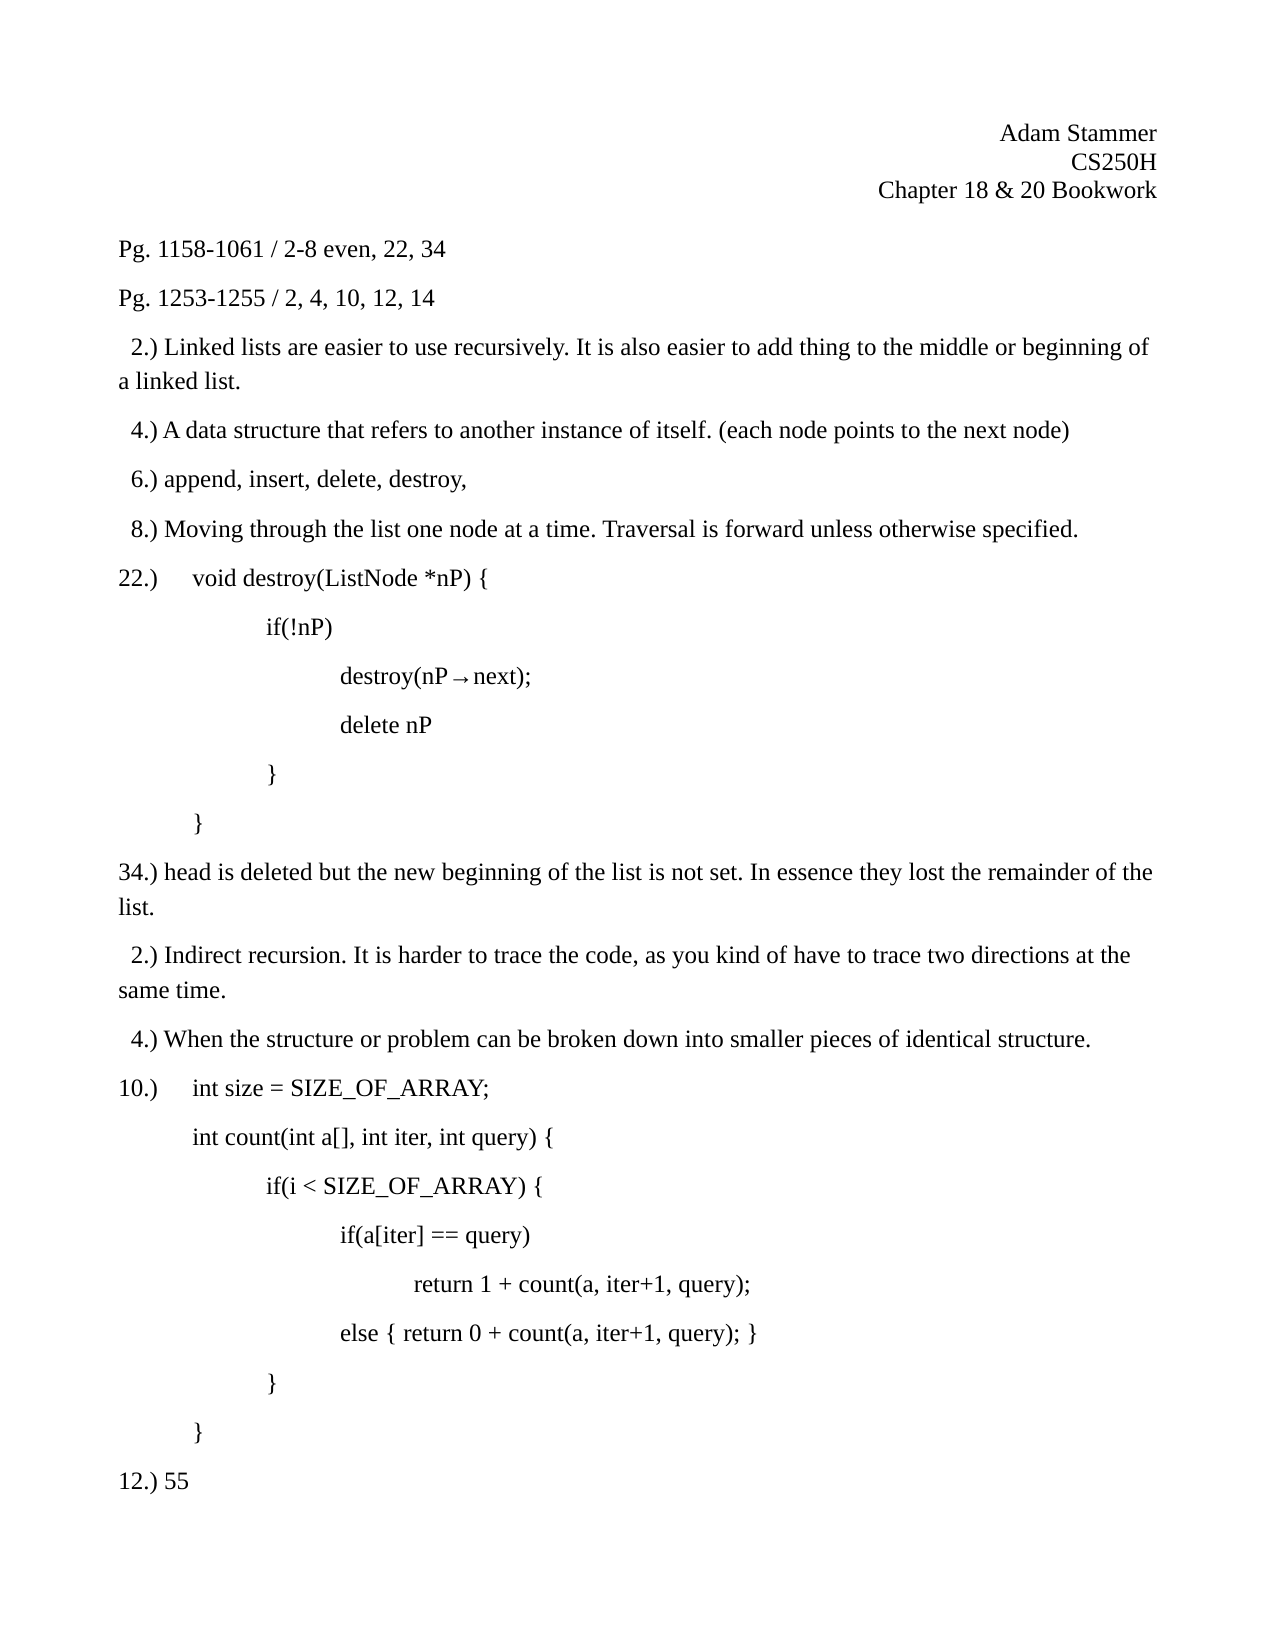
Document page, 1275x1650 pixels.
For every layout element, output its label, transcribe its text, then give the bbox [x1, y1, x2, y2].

text 34.) head is deleted but the new beginning of the list is not set. In essence they lost the remainder of the list. [118, 857, 1157, 920]
text } [118, 759, 1157, 788]
text 6.) append, insert, delete, destroy, [118, 464, 1157, 493]
text Pg. 1253-1255 / 2, 4, 10, 12, 14 [118, 283, 1157, 312]
text if(!nP) [118, 612, 1157, 641]
text 22.) void destroy(ListNode *nP) { [118, 563, 1157, 591]
text 4.) A data structure that refers to another instance of itself. (each node points to the next node) [118, 416, 1157, 444]
text 2.) Indirect recursion. It is harder to trace the code, as you kind of have to trace two directions at the same time. [118, 941, 1157, 1004]
text 12.) 55 [118, 1466, 1157, 1494]
text destroy(nP→next); [118, 661, 1157, 689]
text } [118, 808, 1157, 837]
text if(a[iter] == query) [118, 1220, 1157, 1249]
text delete nP [118, 710, 1157, 739]
text int count(int a[], int iter, int query) { [118, 1122, 1157, 1151]
text Pg. 1158-1061 / 2-8 even, 22, 34 [118, 234, 1157, 263]
text 2.) Linked lists are easier to use recursively. It is also easier to add thing to the middle or beginning of a linked list. [118, 332, 1157, 395]
text if(i < SIZE_OF_ARRAY) { [118, 1171, 1157, 1200]
text 4.) When the structure or problem can be broken down into smaller pieces of identical structure. [118, 1024, 1157, 1053]
text return 1 + count(a, iter+1, query); [118, 1269, 1157, 1298]
text 8.) Moving through the list one node at a time. Traversal is forward unless otherwise specified. [118, 514, 1157, 542]
text } [118, 1417, 1157, 1445]
text else { return 0 + count(a, iter+1, query); } [118, 1318, 1157, 1347]
text 10.) int size = SIZE_OF_ARRAY; [118, 1073, 1157, 1102]
text } [118, 1368, 1157, 1396]
